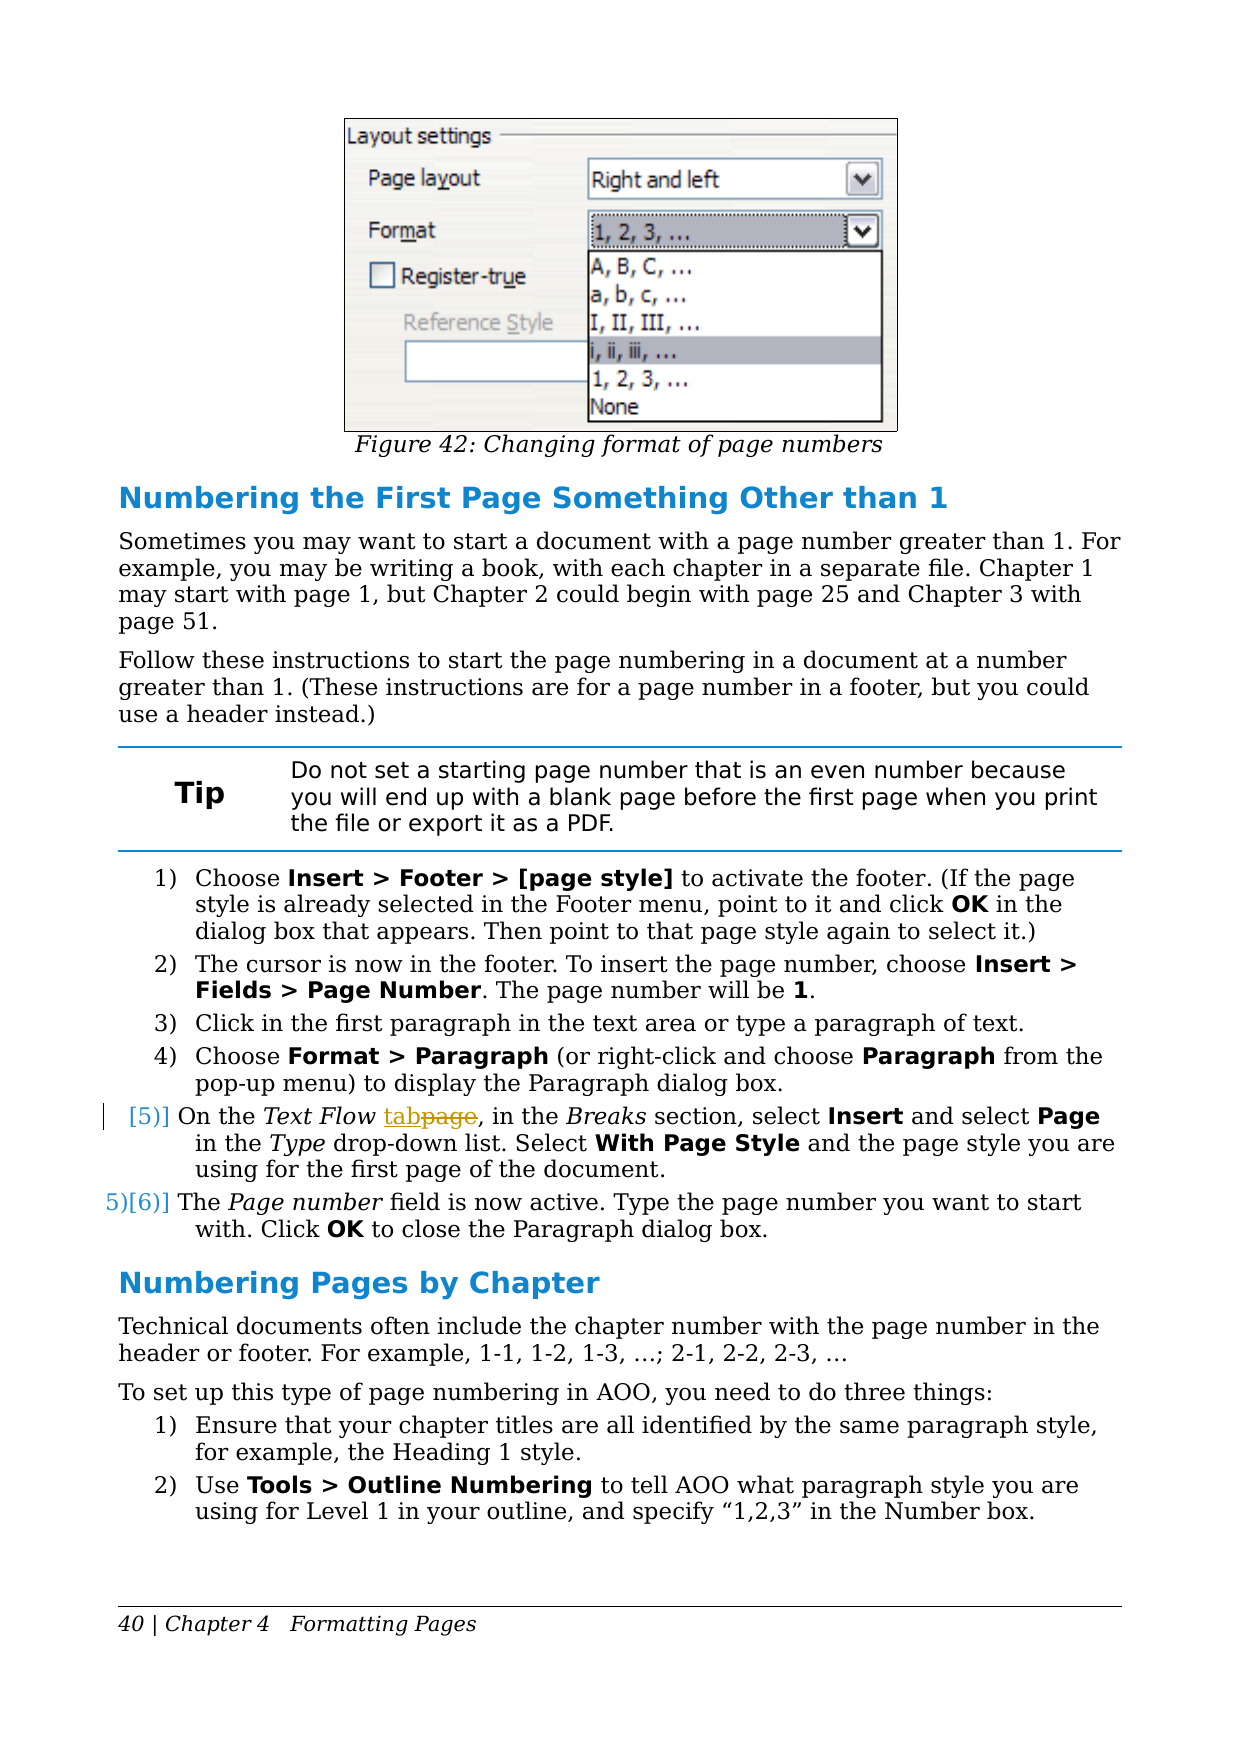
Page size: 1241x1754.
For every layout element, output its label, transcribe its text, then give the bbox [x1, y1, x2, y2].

list Follow these instructions to start the page numbering in a document at a number greater than 1. (These instructions are for a page number in a footer, but you could use a header instead.) [118, 647, 1122, 727]
list On the Text Flow tab, in the Breaks section, select Insert and select Page in the Type drop-down list. Select With Page Style and the page style you are using for the first page of the document. [177, 1103, 1122, 1183]
list Ensure that your chapter titles are all identified by the same paragraph style, for example, the Heading 1 style. [177, 1412, 1122, 1466]
list Choose Format > Paragraph (or right-click and choose Paragraph from the pop-up menu) to display the Paragraph dialog box. [177, 1043, 1122, 1097]
table_header Do not set a starting page number that is an even number because you will end up with a blank page before the first page when you print the file or export it as a PDF. [281, 748, 1122, 850]
table_header Tip [118, 748, 281, 850]
list Use Tools > Outline Numbering to tell AOO what paragraph style you are using for Level 1 in your outline, and specify “1,2,3” in the Number box. [177, 1472, 1122, 1525]
list Click in the first paragraph in the text area or type a paragraph of text. [177, 1011, 1122, 1037]
subtitle Numbering the First Page Something Other than 1 [118, 482, 1122, 516]
list To set up this type of page numbering in AOO, you need to do three things: [118, 1379, 1122, 1406]
text Technical documents often include the chapter number with the page number in the header or footer. For example, 1-1, 1-2, 1-3, …; 2-1, 2-2, 2-3, … [118, 1313, 1122, 1367]
list The Page number field is now active. Type the page number you want to start with. Click OK to close the Paragraph dialog box. [177, 1189, 1122, 1243]
text Sometimes you may want to start a document with a page number greater than 1. For example, you may be writing a book, with each chapter in a separate file. Chapter 1 may start with page 1, but Chapter 2 could begin with page 25 and Chapter 3 with page 51. [118, 528, 1122, 635]
list The cursor is now in the footer. To insert the page number, choose Insert > Fields > Page Number. The page number will be 1. [177, 951, 1122, 1004]
list Choose Insert > Footer > [page style] to activate the footer. (If the page style is already selected in the Footer menu, point to it and click OK in the dialog box that appears. Then point to that page style again to select it.) [177, 865, 1122, 945]
subtitle Numbering Pages by Chapter [118, 1267, 1122, 1301]
text Figure 42: Changing format of page numbers [336, 118, 904, 458]
picture [345, 119, 897, 431]
